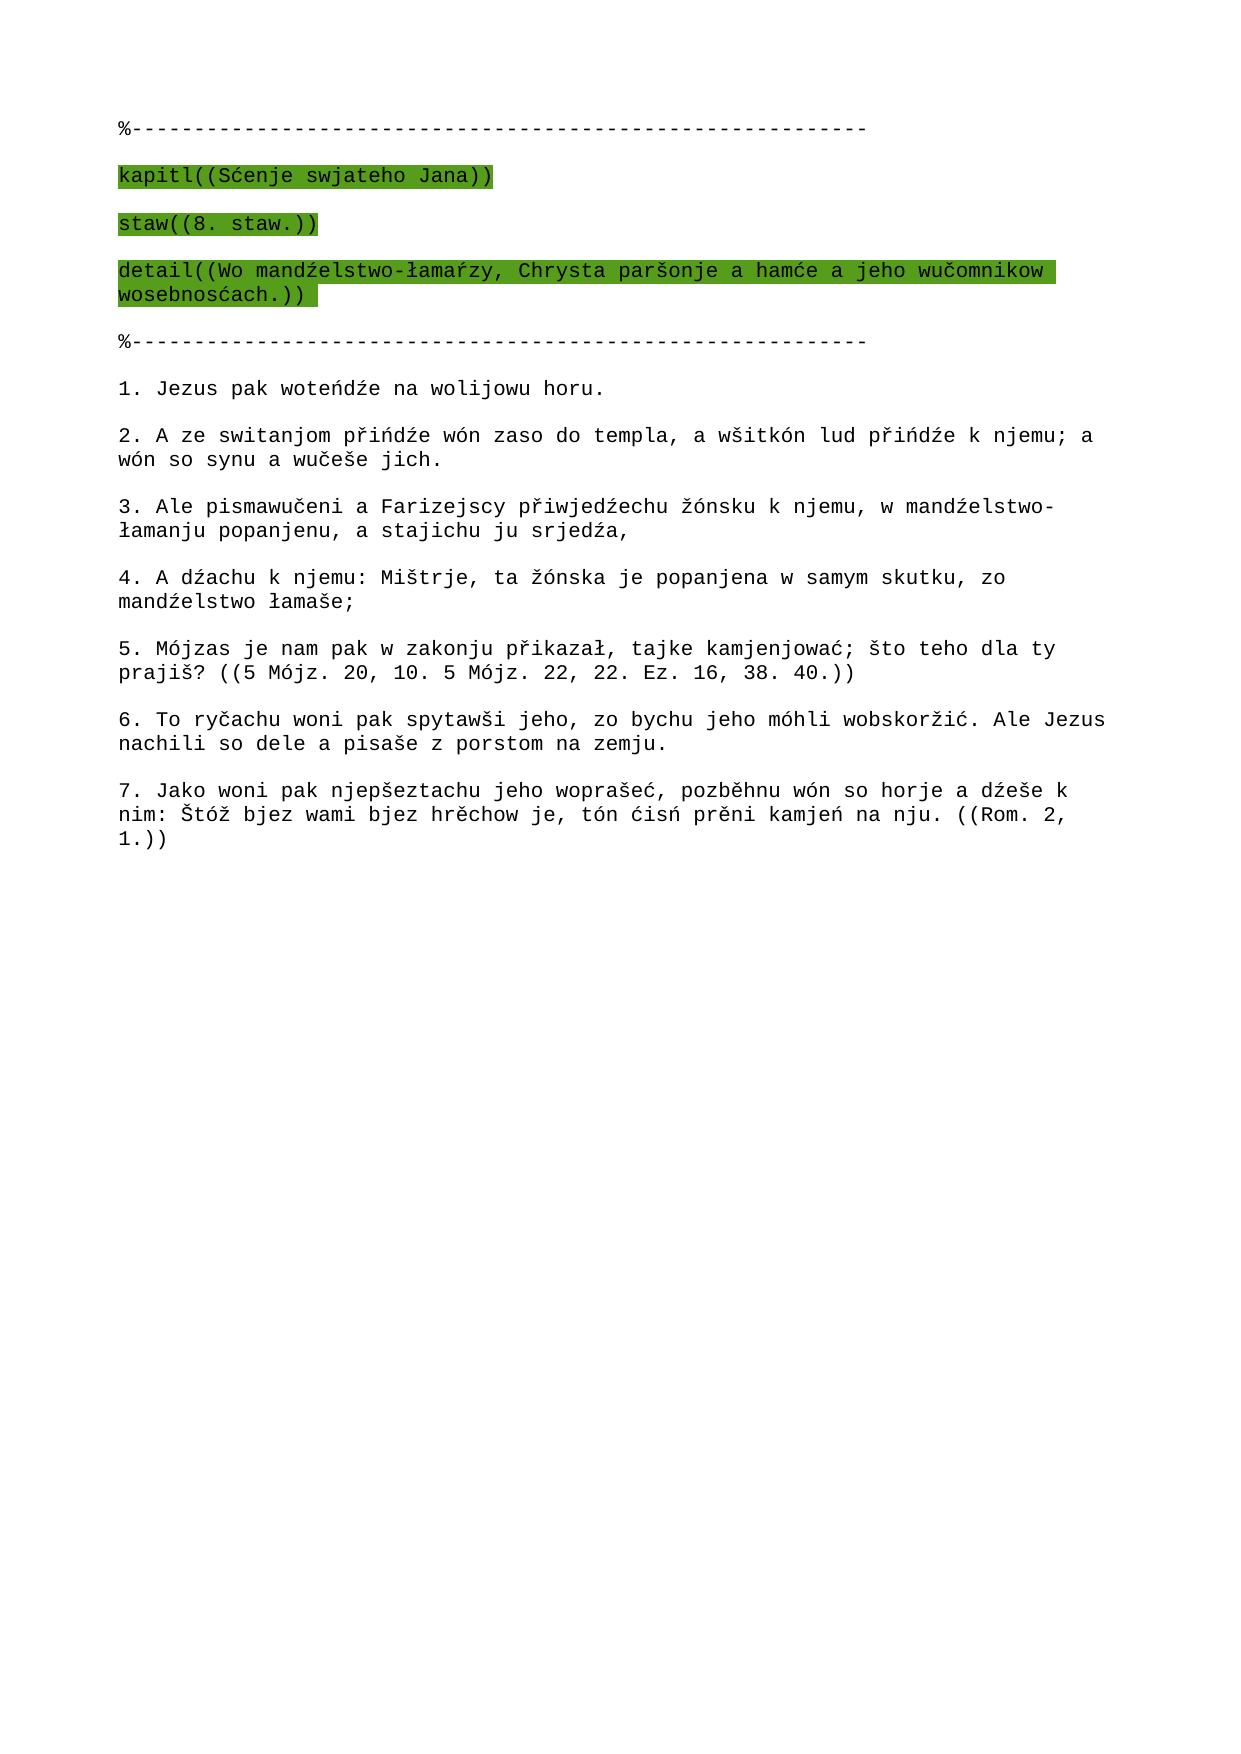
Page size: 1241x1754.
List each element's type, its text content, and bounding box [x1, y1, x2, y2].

text 4. A dźachu k njemu: Mištrje, ta žónska je popanjena w samym skutku, zo mandźelstwo łamaše; [118, 567, 1122, 615]
text %----------------------------------------------------------- [118, 331, 1122, 354]
text 6. To ryčachu woni pak spytawši jeho, zo bychu jeho móhli wobskoržić. Ale Jezus nachili so dele a pisaše z porstom na zemju. [118, 709, 1122, 757]
text 1. Jezus pak woteńdźe na wolijowu horu. [118, 378, 1122, 402]
text 2. A ze switanjom přińdźe wón zaso do templa, a wšitkón lud přińdźe k njemu; a wón so synu a wučeše jich. [118, 426, 1122, 473]
text %----------------------------------------------------------- [118, 118, 1122, 142]
text staw((8. staw.)) [118, 213, 1122, 236]
text 5. Mójzas je nam pak w zakonju přikazał, tajke kamjenjować; što teho dla ty prajiš? ((5 Mójz. 20, 10. 5 Mójz. 22, 22. Ez. 16, 38. 40.)) [118, 638, 1122, 686]
text kapitl((Sćenje swjateho Jana)) [118, 165, 1122, 189]
text 7. Jako woni pak njepšeztachu jeho woprašeć, pozběhnu wón so horje a dźeše k nim: Štóž bjez wami bjez hrěchow je, tón ćisń prěni kamjeń na nju. ((Rom. 2, 1.)) [118, 780, 1122, 851]
text detail((Wo mandźelstwo-łamaŕzy, Chrysta paršonje a hamće a jeho wučomnikow wosebnosćach.)) [118, 260, 1122, 307]
text 3. Ale pismawučeni a Farizejscy přiwjedźechu žónsku k njemu, w mandźelstwo-łamanju popanjenu, a stajichu ju srjedźa, [118, 496, 1122, 544]
